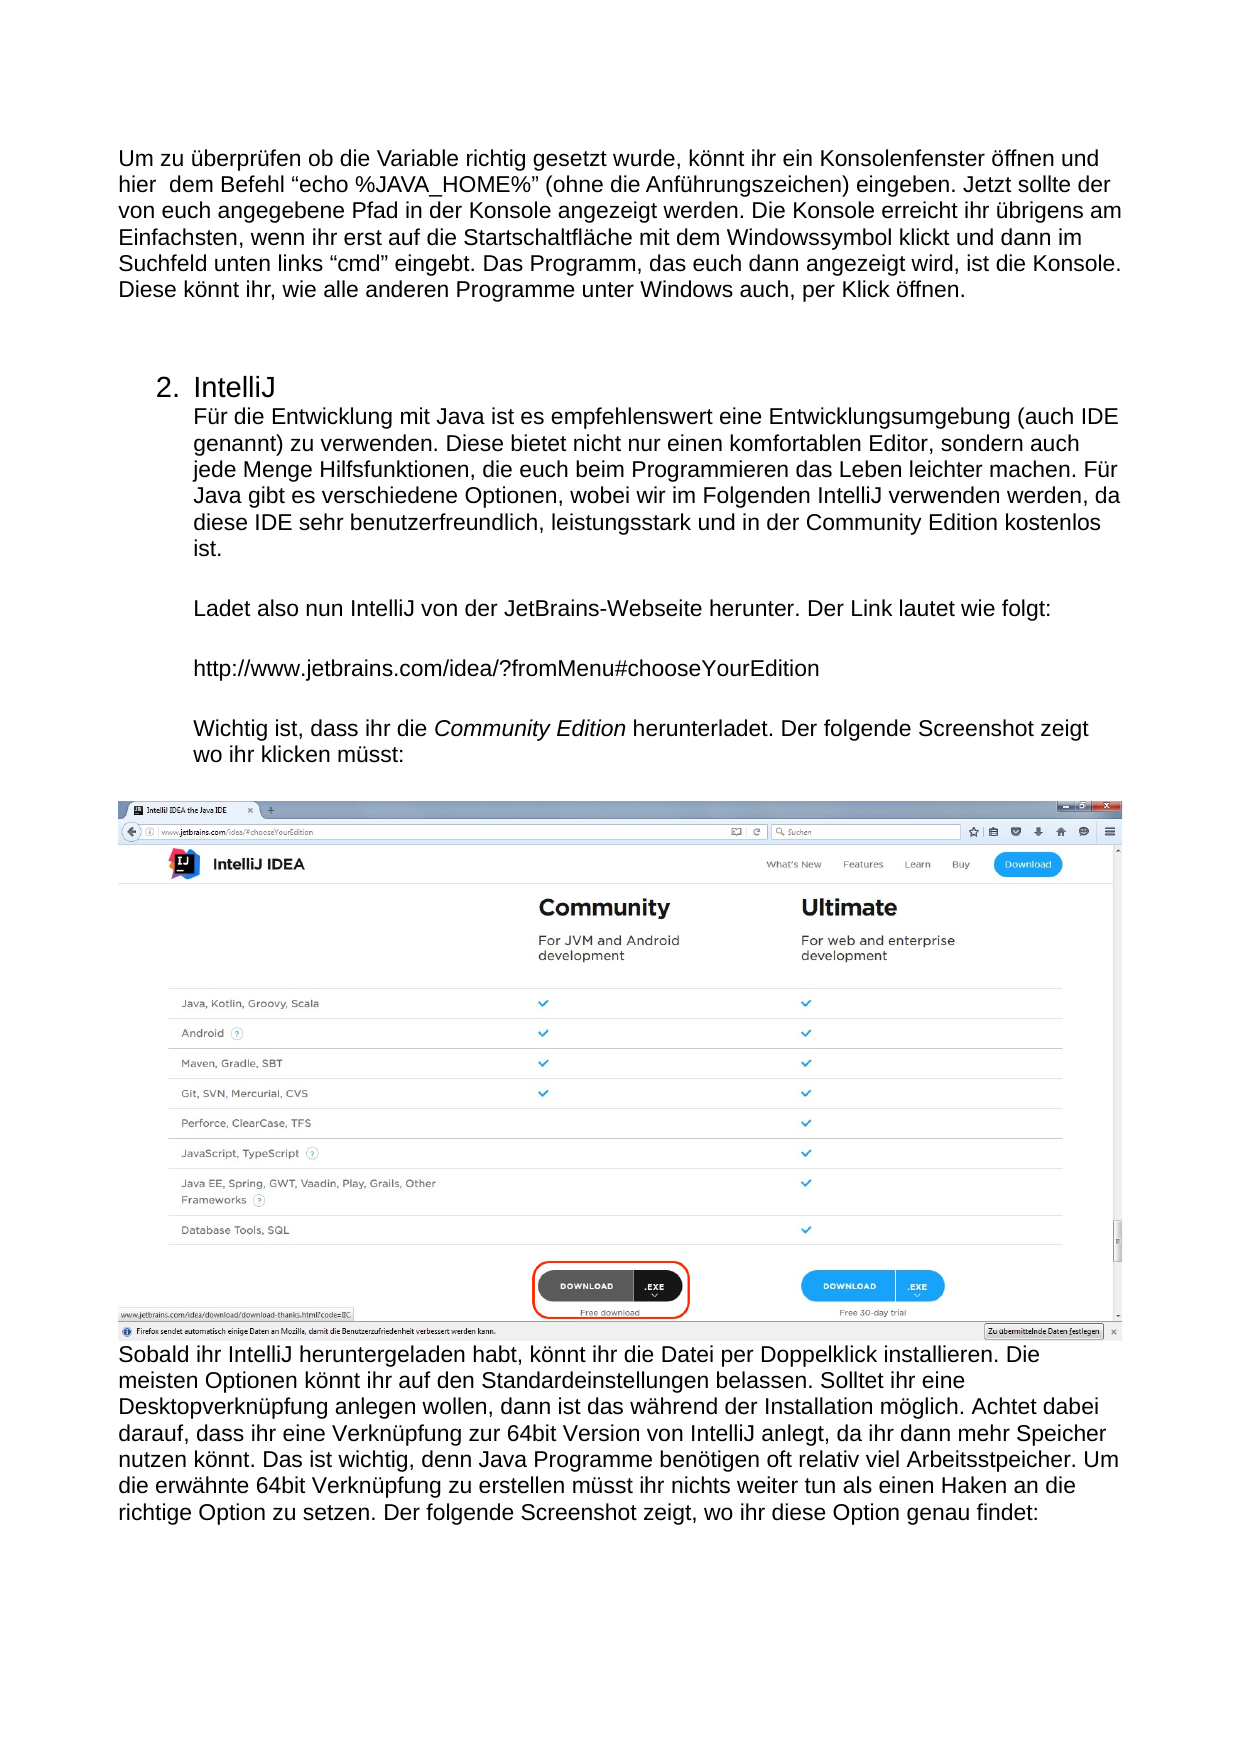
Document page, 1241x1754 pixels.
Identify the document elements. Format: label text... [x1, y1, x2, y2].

text Um zu überprüfen ob die Variable richtig gesetzt wurde, könnt ihr ein Konsolenfenster öffnen und hier dem Befehl “echo %JAVA_HOME%” (ohne die Anführungszeichen) eingeben. Jetzt sollte der von euch angegebene Pfad in der Konsole angezeigt werden. Die Konsole erreicht ihr übrigens am Einfachsten, wenn ihr erst auf die Startschaltfläche mit dem Windowssymbol klickt und dann im Suchfeld unten links “cmd” eingebt. Das Programm, das euch dann angezeigt wird, ist die Konsole. Diese könnt ihr, wie alle anderen Programme unter Windows auch, per Klick öffnen. [118, 144, 1122, 303]
picture [118, 801, 1123, 1341]
list Für die Entwicklung mit Java ist es empfehlenswert eine Entwicklungsumgebung (auch IDE genannt) zu verwenden. Diese bietet nicht nur einen komfortablen Editor, sondern auch jede Menge Hilfsfunktionen, die euch beim Programmieren das Leben leichter machen. Für Java gibt es verschiedene Optionen, wobei wir im Folgenden IntelliJ verwenden werden, da diese IDE sehr benutzerfreundlich, leistungsstark und in der Community Edition kostenlos ist. [156, 403, 1122, 561]
text Sobald ihr IntelliJ heruntergeladen habt, könnt ihr die Datei per Doppelklick installieren. Die meisten Optionen könnt ihr auf den Standardeinstellungen belassen. Solltet ihr eine Desktopverknüpfung anlegen wollen, dann ist das während der Installation möglich. Achtet dabei darauf, dass ihr eine Verknüpfung zur 64bit Version von IntelliJ anlegt, da ihr dann mehr Speicher nutzen könnt. Das ist wichtig, denn Java Programme benötigen oft relativ viel Arbeitsstpeicher. Um die erwähnte 64bit Verknüpfung zu erstellen müsst ihr nichts weiter tun als einen Haken an die richtige Option zu setzen. Der folgende Screenshot zeigt, wo ihr diese Option genau findet: [118, 1341, 1122, 1525]
list http://www.jetbrains.com/idea/?fromMenu#chooseYourEdition [156, 655, 1122, 681]
list Ladet also nun IntelliJ von der JetBrains-Webseite herunter. Der Link lautet wie folgt: [156, 595, 1122, 621]
list Wichtig ist, dass ihr die Community Edition herunterladet. Der folgende Screenshot zeigt wo ihr klicken müsst: [156, 715, 1122, 767]
list IntelliJ [156, 370, 1122, 403]
